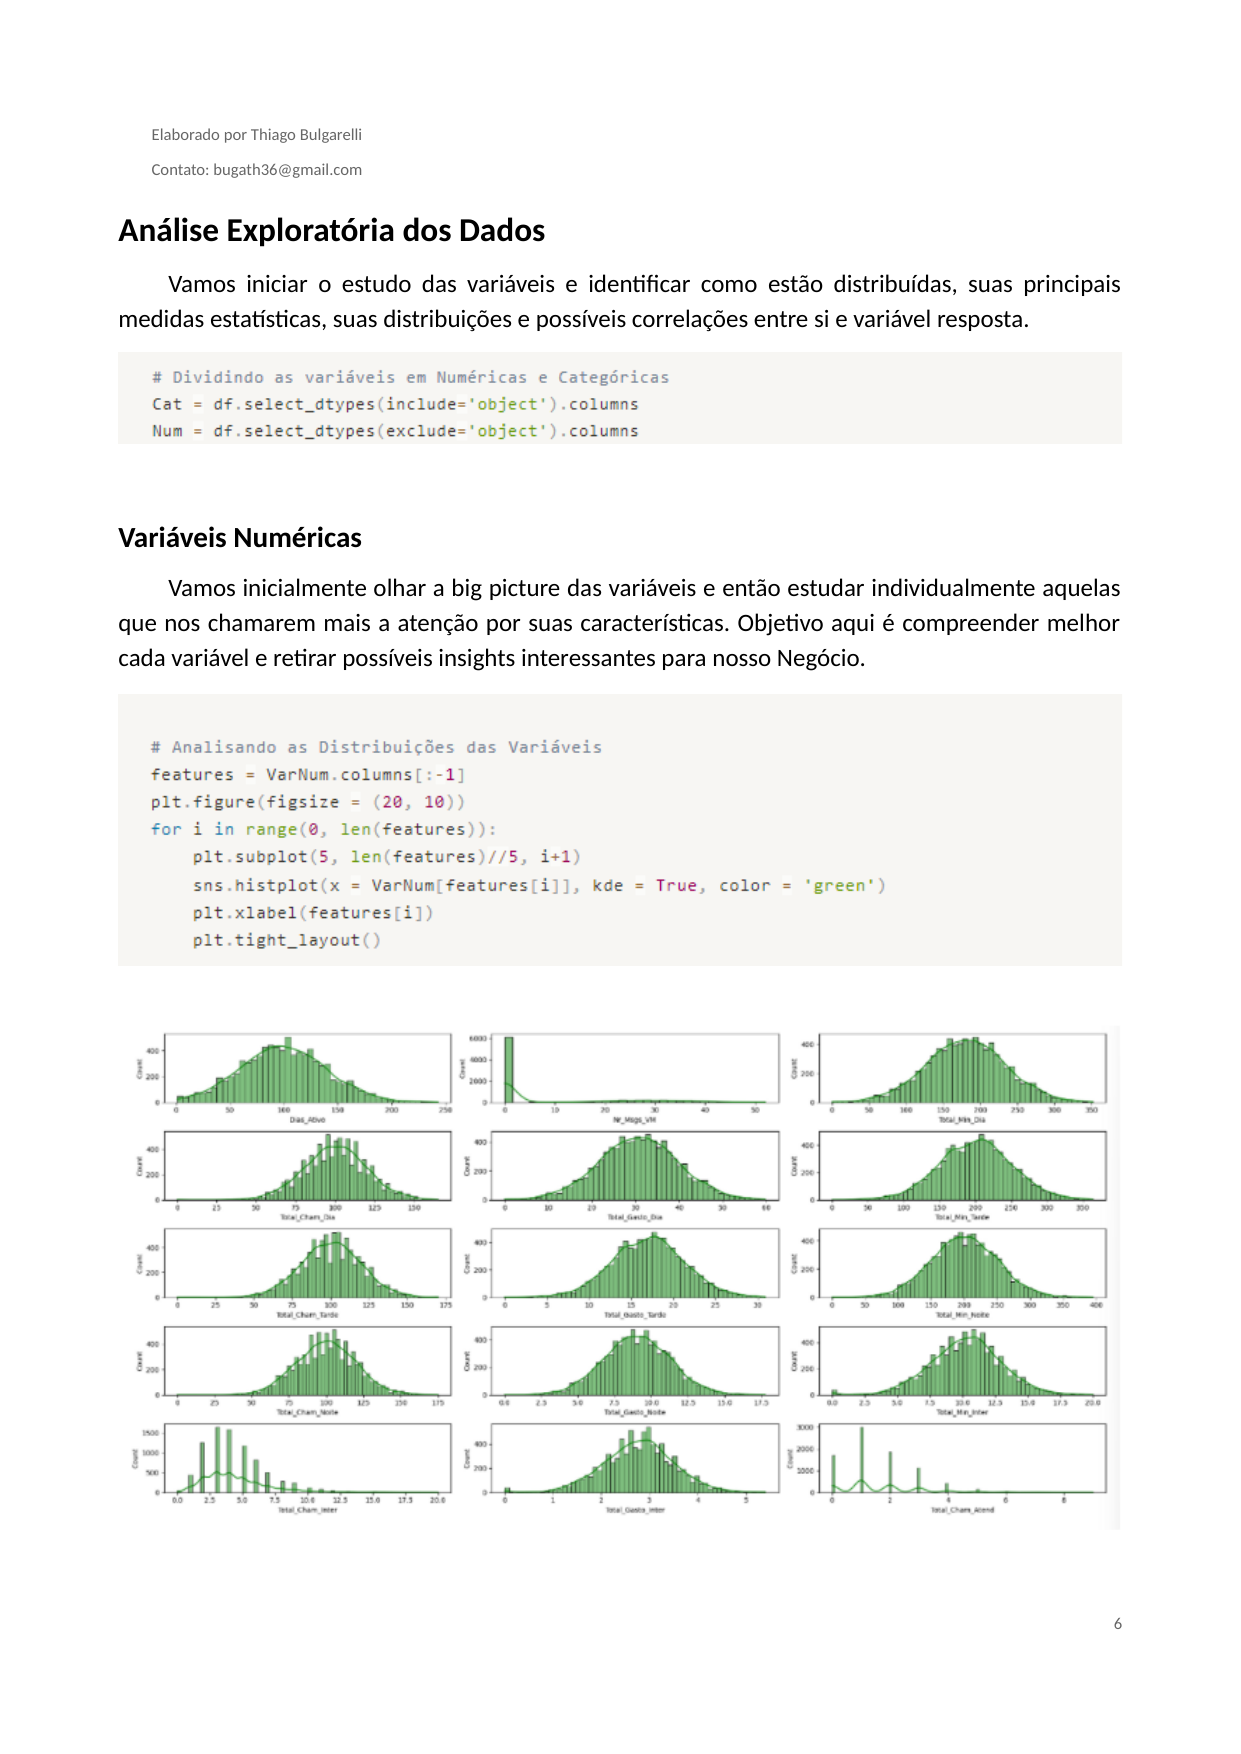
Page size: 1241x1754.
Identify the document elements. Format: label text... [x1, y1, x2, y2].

text Vamos inicialmente olhar a big picture das variáveis e então estudar individualmente aquelas que nos chamarem mais a atenção por suas características. Objetivo aqui é compreender melhor cada variável e retirar possíveis insights interessantes para nosso Negócio. [118, 572, 1122, 673]
picture [118, 352, 1123, 444]
picture [118, 1019, 1123, 1537]
text Vamos iniciar o estudo das variáveis e identificar como estão distribuídas, suas principais medidas estatísticas, suas distribuições e possíveis correlações entre si e variável resposta. [118, 268, 1122, 334]
subtitle Variáveis Numéricas [118, 519, 1122, 554]
subtitle Análise Exploratória dos Dados [118, 209, 1122, 250]
picture [118, 694, 1123, 966]
